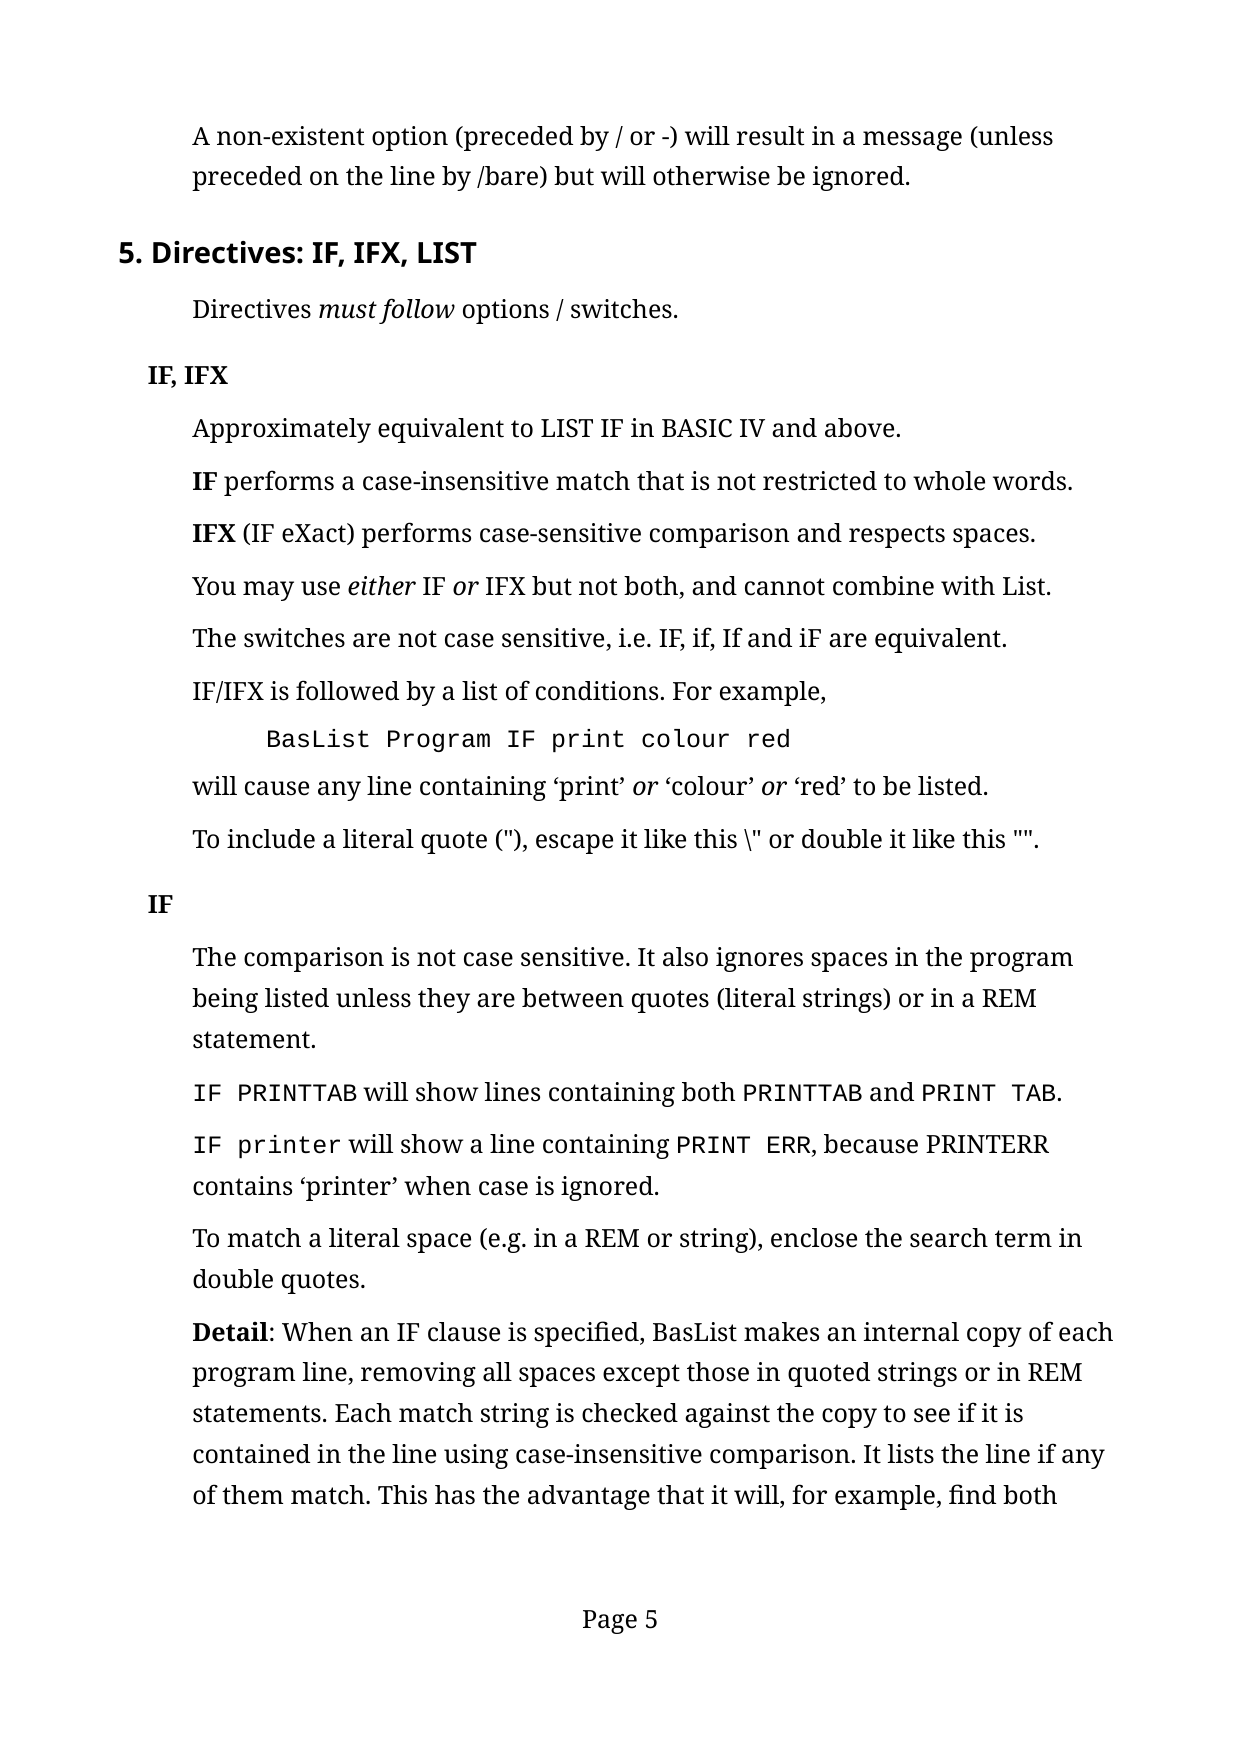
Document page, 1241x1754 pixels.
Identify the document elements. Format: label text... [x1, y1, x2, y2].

text IF printer will show a line containing PRINT ERR, because PRINTERR contains ‘printer’ when case is ignored. [192, 1127, 1122, 1202]
text IF/IFX is followed by a list of conditions. For example, [192, 674, 1122, 708]
text IFX (IF eXact) performs case-sensitive comparison and respects spaces. [192, 516, 1122, 550]
text Detail: When an IF clause is specified, BasList makes an internal copy of each program line, removing all spaces except those in quoted strings or in REM statements. Each match string is checked against the copy to see if it is contained in the line using case-insensitive comparison. It lists the line if any of them match. This has the advantage that it will, for example, find both [192, 1314, 1122, 1512]
text IF PRINTTAB will show lines containing both PRINTTAB and PRINT TAB. [192, 1074, 1122, 1109]
text The comparison is not case sensitive. It also ignores spaces in the program being listed unless they are between quotes (literal strings) or in a REM statement. [192, 940, 1122, 1056]
subtitle IF [148, 887, 1122, 921]
text To match a literal space (e.g. in a REM or string), enclose the search term in double quotes. [192, 1221, 1122, 1296]
text To include a literal quote ("), escape it like this \" or double it like this "". [192, 822, 1122, 856]
text Directives must follow options / switches. [192, 292, 1122, 326]
text will cause any line containing ‘print’ or ‘colour’ or ‘red’ to be listed. [192, 769, 1122, 803]
text You may use either IF or IFX but not both, and cannot combine with List. [192, 568, 1122, 602]
subtitle 5. Directives: IF, IFX, LIST [118, 232, 1122, 272]
text IF performs a case-insensitive match that is not restricted to whole words. [192, 463, 1122, 497]
subtitle IF, IFX [148, 357, 1122, 391]
text Approximately equivalent to LIST IF in BASIC IV and above. [192, 411, 1122, 445]
text The switches are not case sensitive, i.e. IF, if, If and iF are equivalent. [192, 621, 1122, 655]
text A non-existent option (preceded by / or -) will result in a message (unless preceded on the line by /bare) but will otherwise be ignored. [192, 118, 1122, 193]
text BasList Program IF print colour red [266, 726, 1122, 754]
